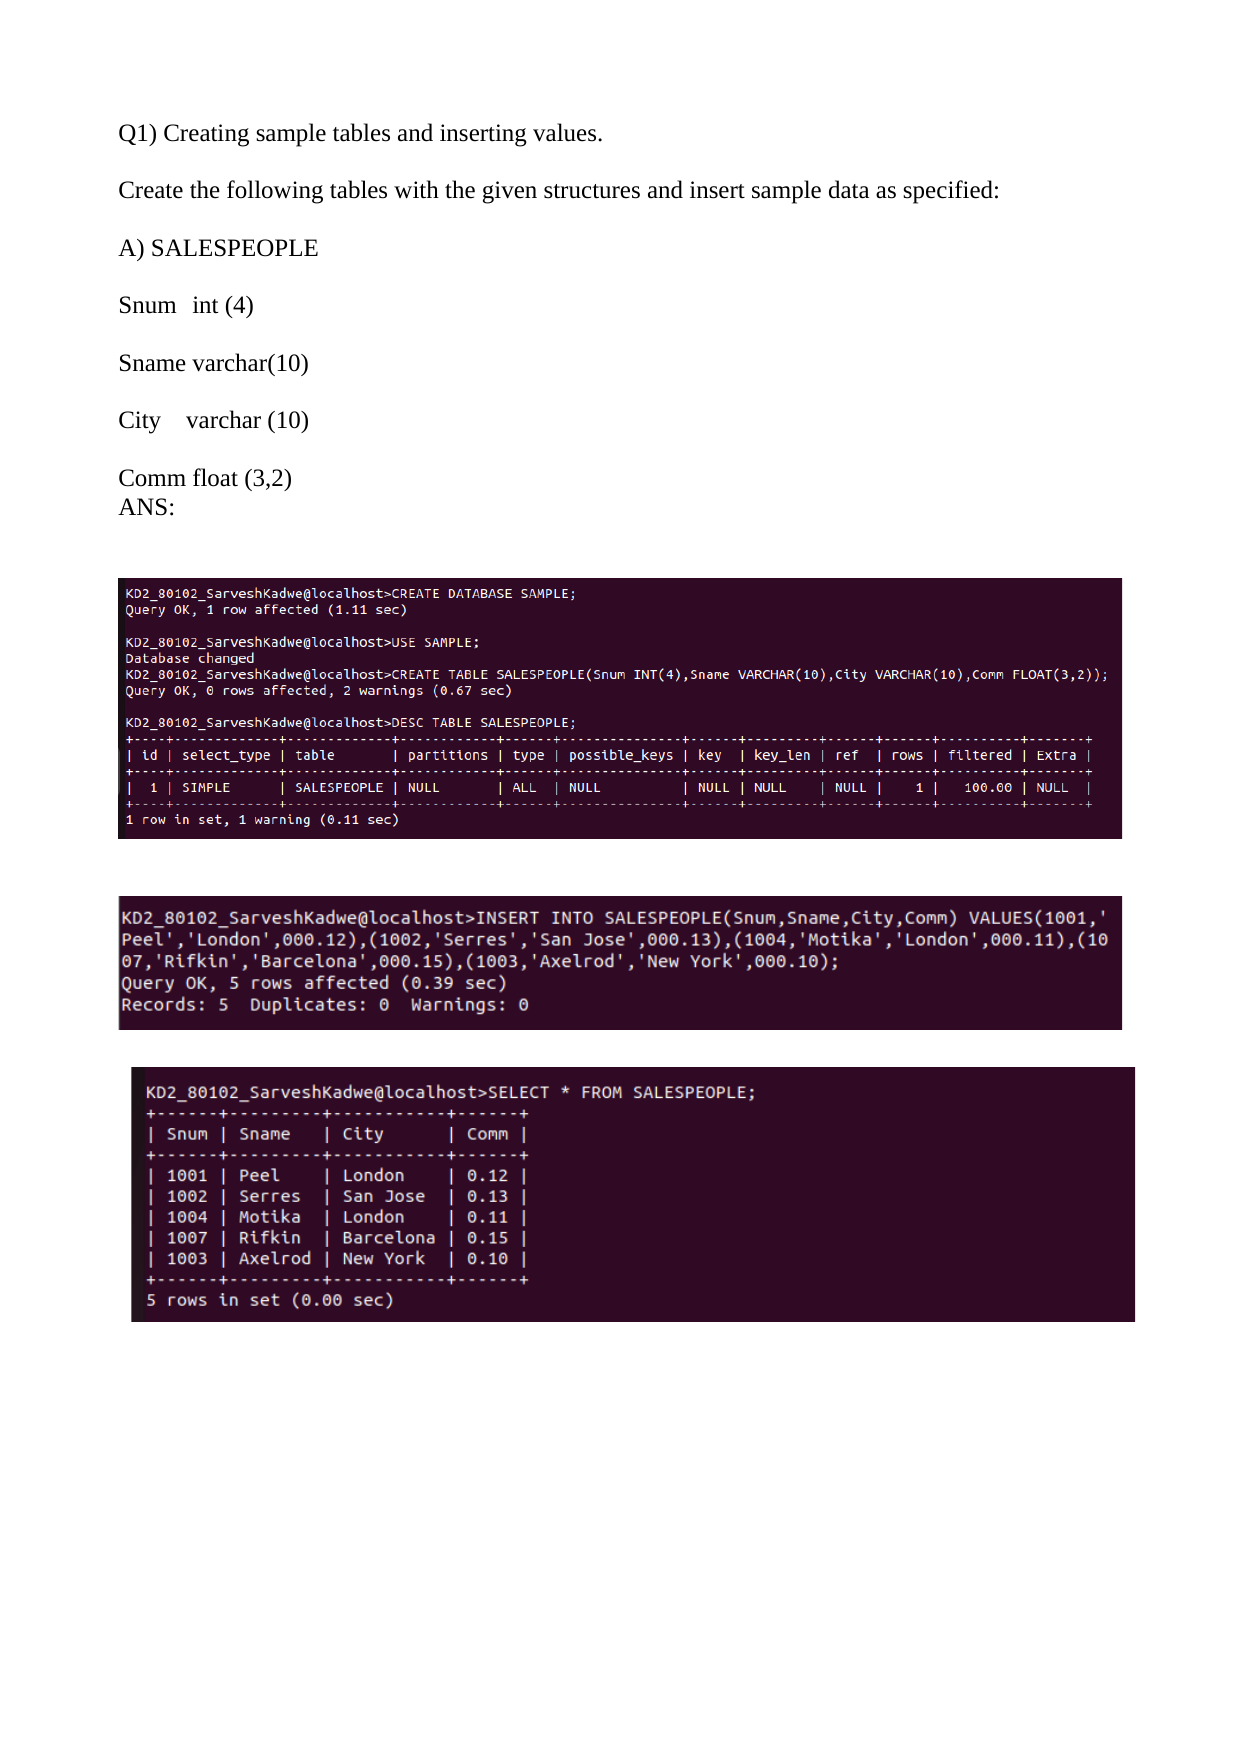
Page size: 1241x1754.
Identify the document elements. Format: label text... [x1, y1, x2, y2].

picture [118, 578, 1123, 839]
text Comm float (3,2) ANS: [118, 463, 1122, 578]
picture [131, 1067, 1135, 1322]
picture [118, 896, 1123, 1030]
text City varchar (10) [118, 406, 1122, 434]
text Q1) Creating sample tables and inserting values. [118, 118, 1122, 147]
text Create the following tables with the given structures and insert sample data as specified: [118, 176, 1122, 204]
text Snum int (4) [118, 291, 1122, 319]
text Sname varchar(10) [118, 348, 1122, 377]
text A) SALESPEOPLE [118, 233, 1122, 262]
